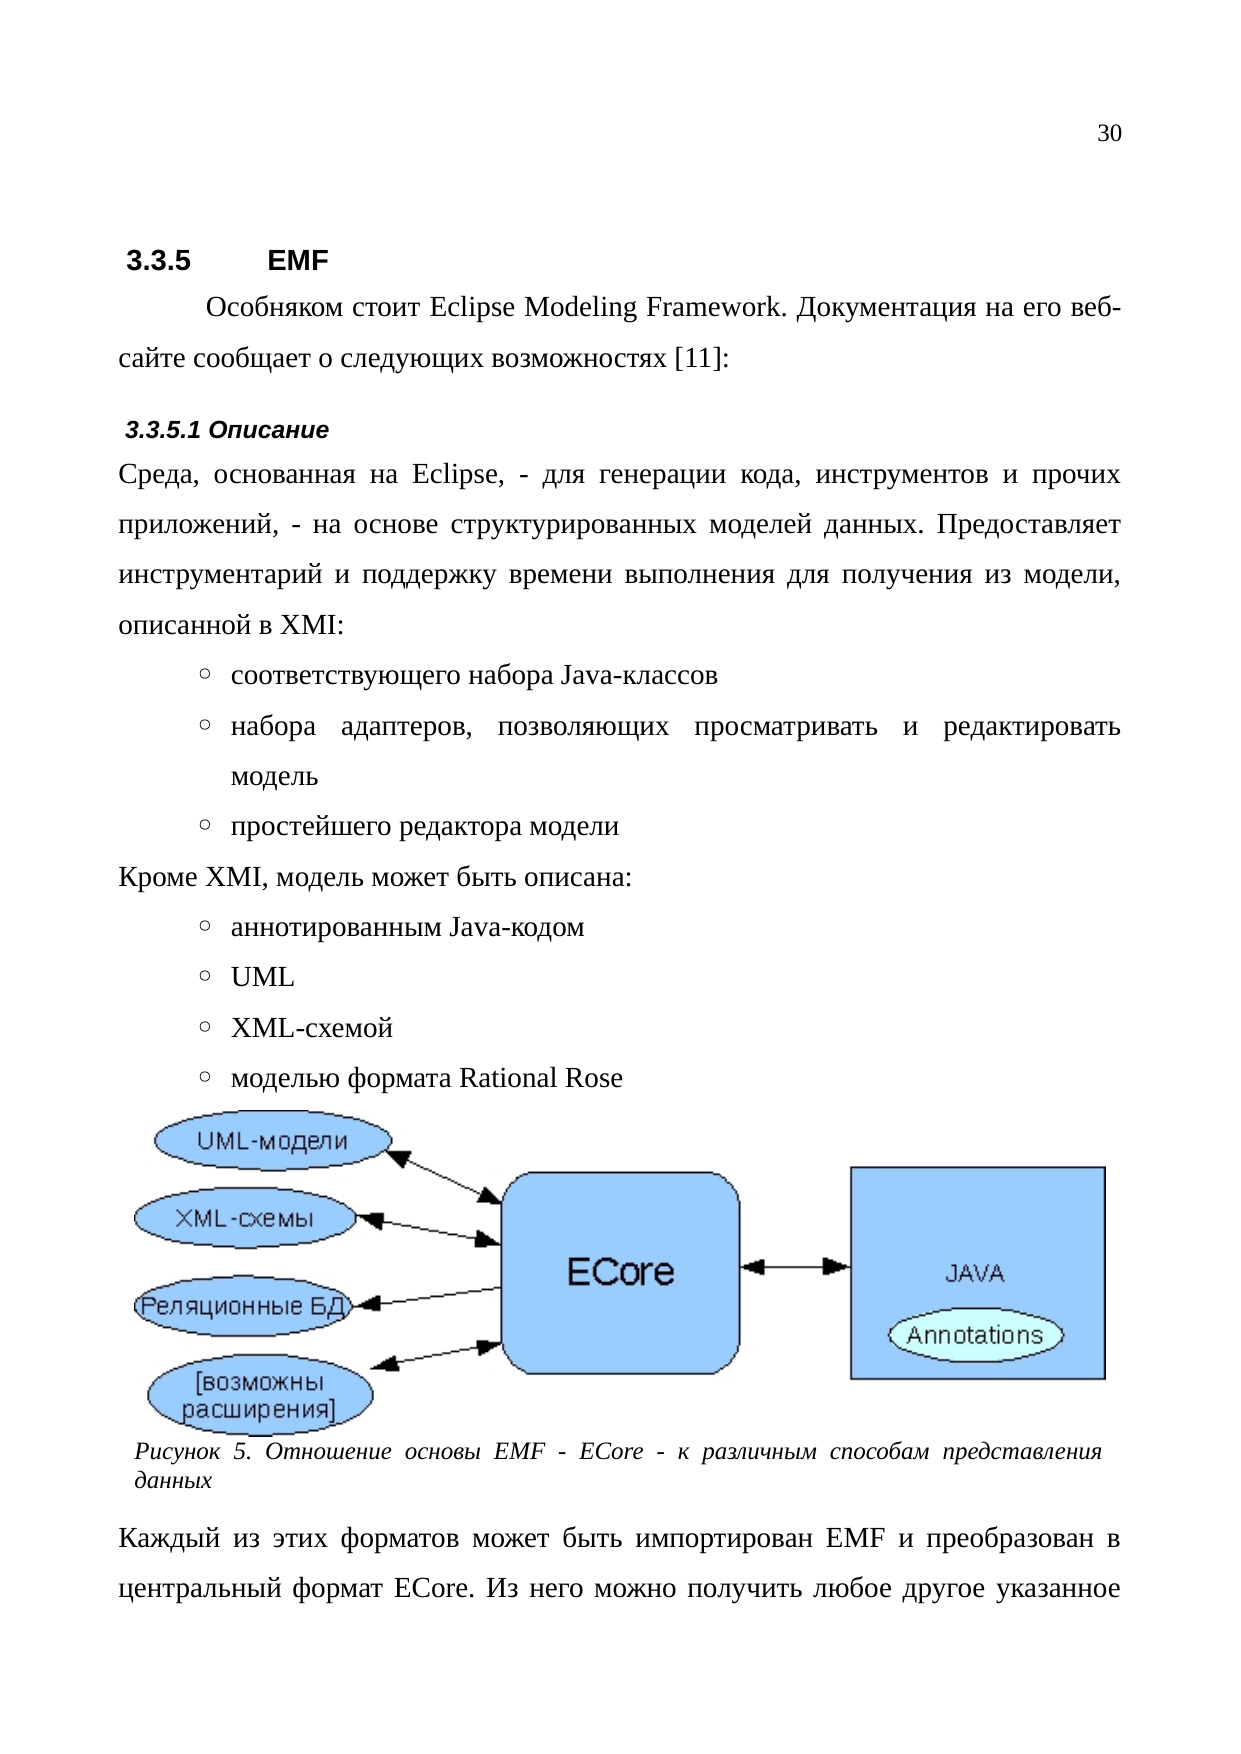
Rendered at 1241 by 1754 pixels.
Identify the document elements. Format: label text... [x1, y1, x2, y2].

list Каждый из этих форматов может быть импортирован EMF и преобразован в центральный формат ECore. Из него можно получить любое другое указанное [81, 1111, 1122, 1604]
list XML-схемой [193, 1010, 1122, 1044]
list моделью формата Rational Rose [193, 1060, 1122, 1094]
list UML [193, 959, 1122, 993]
list простейшего редактора модели [193, 808, 1122, 842]
picture [134, 1110, 1106, 1437]
list Рисунок 5. Отношение основы EMF - ECore - к различным способам представления данных [134, 1437, 1106, 1494]
list набора адаптеров, позволяющих просматривать и редактировать модель [193, 708, 1122, 792]
list Среда, основанная на Eclipse, - для генерации кода, инструментов и прочих приложений, - на основе структурированных моделей данных. Предоставляет инструментарий и поддержку времени выполнения для получения из модели, описанной в XMI: [81, 456, 1122, 641]
subtitle Описание [118, 415, 1122, 443]
list соответствующего набора Java-классов [193, 657, 1122, 691]
text Особняком стоит Eclipse Modeling Framework. Документация на его веб-сайте сообщает о следующих возможностях [11]: [118, 289, 1122, 373]
list аннотированным Java-кодом [193, 909, 1122, 943]
list Кроме XMI, модель может быть описана: [81, 859, 1122, 892]
subtitle EMF [118, 243, 1122, 277]
